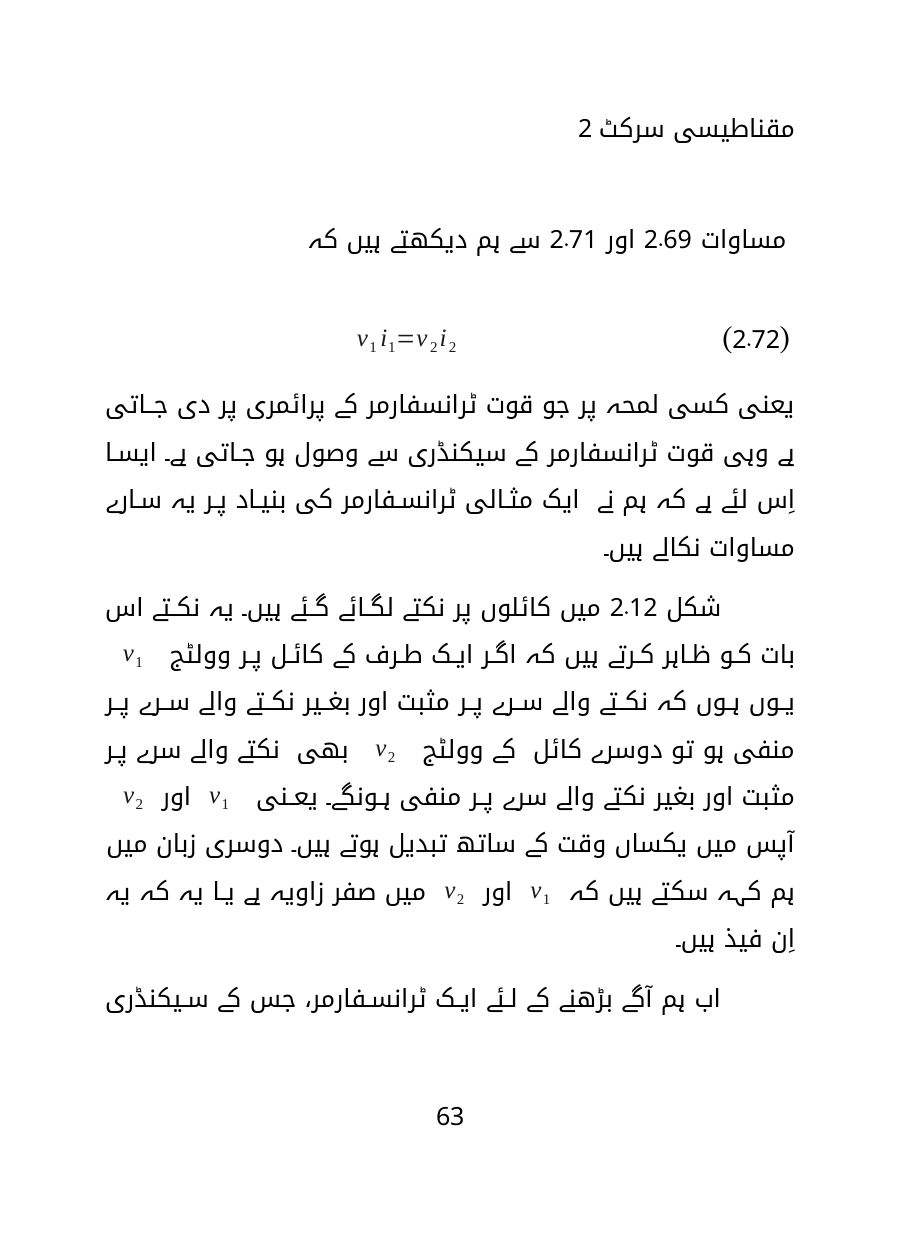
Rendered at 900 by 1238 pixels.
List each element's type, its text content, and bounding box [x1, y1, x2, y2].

table_header (2.72) [699, 310, 795, 382]
table_header [105, 310, 699, 382]
text اب ہم آگے بڑھنے کے لئے ایک ٹرانسفارمر، جس کے سیکنڈری پر اِمپیڈنس بوجھ لگا ہو اور اس کے پرائمری پر سائن نما وولٹج سورث لگا ہو، کا مطالعہ کرتے ہیں۔یہ شکل2.13 حصہ اول میں دکھایا گیا ہے۔ دیگر یہ کہ ہم وولٹ اور کرنٹ کو فیذر میں لکھتے ہیں۔ جیسے اُوپر ذِکر ہوا، وولٹ اور اِن فیذ ہیں اور کرنٹ اور اِن فیذ ہیں۔ مساوات 2.69 اور 2.71 کو فیذر میں یوں لکھ سکتے ہیں [105, 976, 795, 1023]
text یعنی کسی لمحہ پر جو قوت ٹرانسفارمر کے پرائمری پر دی جاتی ہے وہی قوت ٹرانسفارمر کے سیکنڈری سے وصول ہو جاتی ہے۔ ایسا اِس لئے ہے کہ ہم نے ایک مثالی ٹرانسفارمر کی بنیاد پر یہ سارے مساوات نکالے ہیں۔ [105, 382, 795, 571]
text مساوات 2.69 اور 2.71 سے ہم دیکھتے ہیں کہ [105, 216, 795, 264]
text شکل 2.12 میں کائلوں پر نکتے لگائے گئے ہیں۔ یہ نکتے اس بات کو ظاہر کرتے ہیں کہ اگر ایک طرف کے کائل پر وولٹج یوں ہوں کہ نکتے والے سرے پر مثبت اور بغیر نکتے والے سرے پر منفی ہو تو دوسرے کائل کے وولٹج بھی نکتے والے سرے پر مثبت اور بغیر نکتے والے سرے پر منفی ہونگے۔ یعنی اورآپس میں یکساں وقت کے ساتھ تبدیل ہوتے ہیں۔ دوسری زبان میں ہم کہہ سکتے ہیں کہاورمیں صفر زاویہ ہے یا یہ کہ یہ اِن فیذ ہیں۔ [105, 584, 795, 963]
